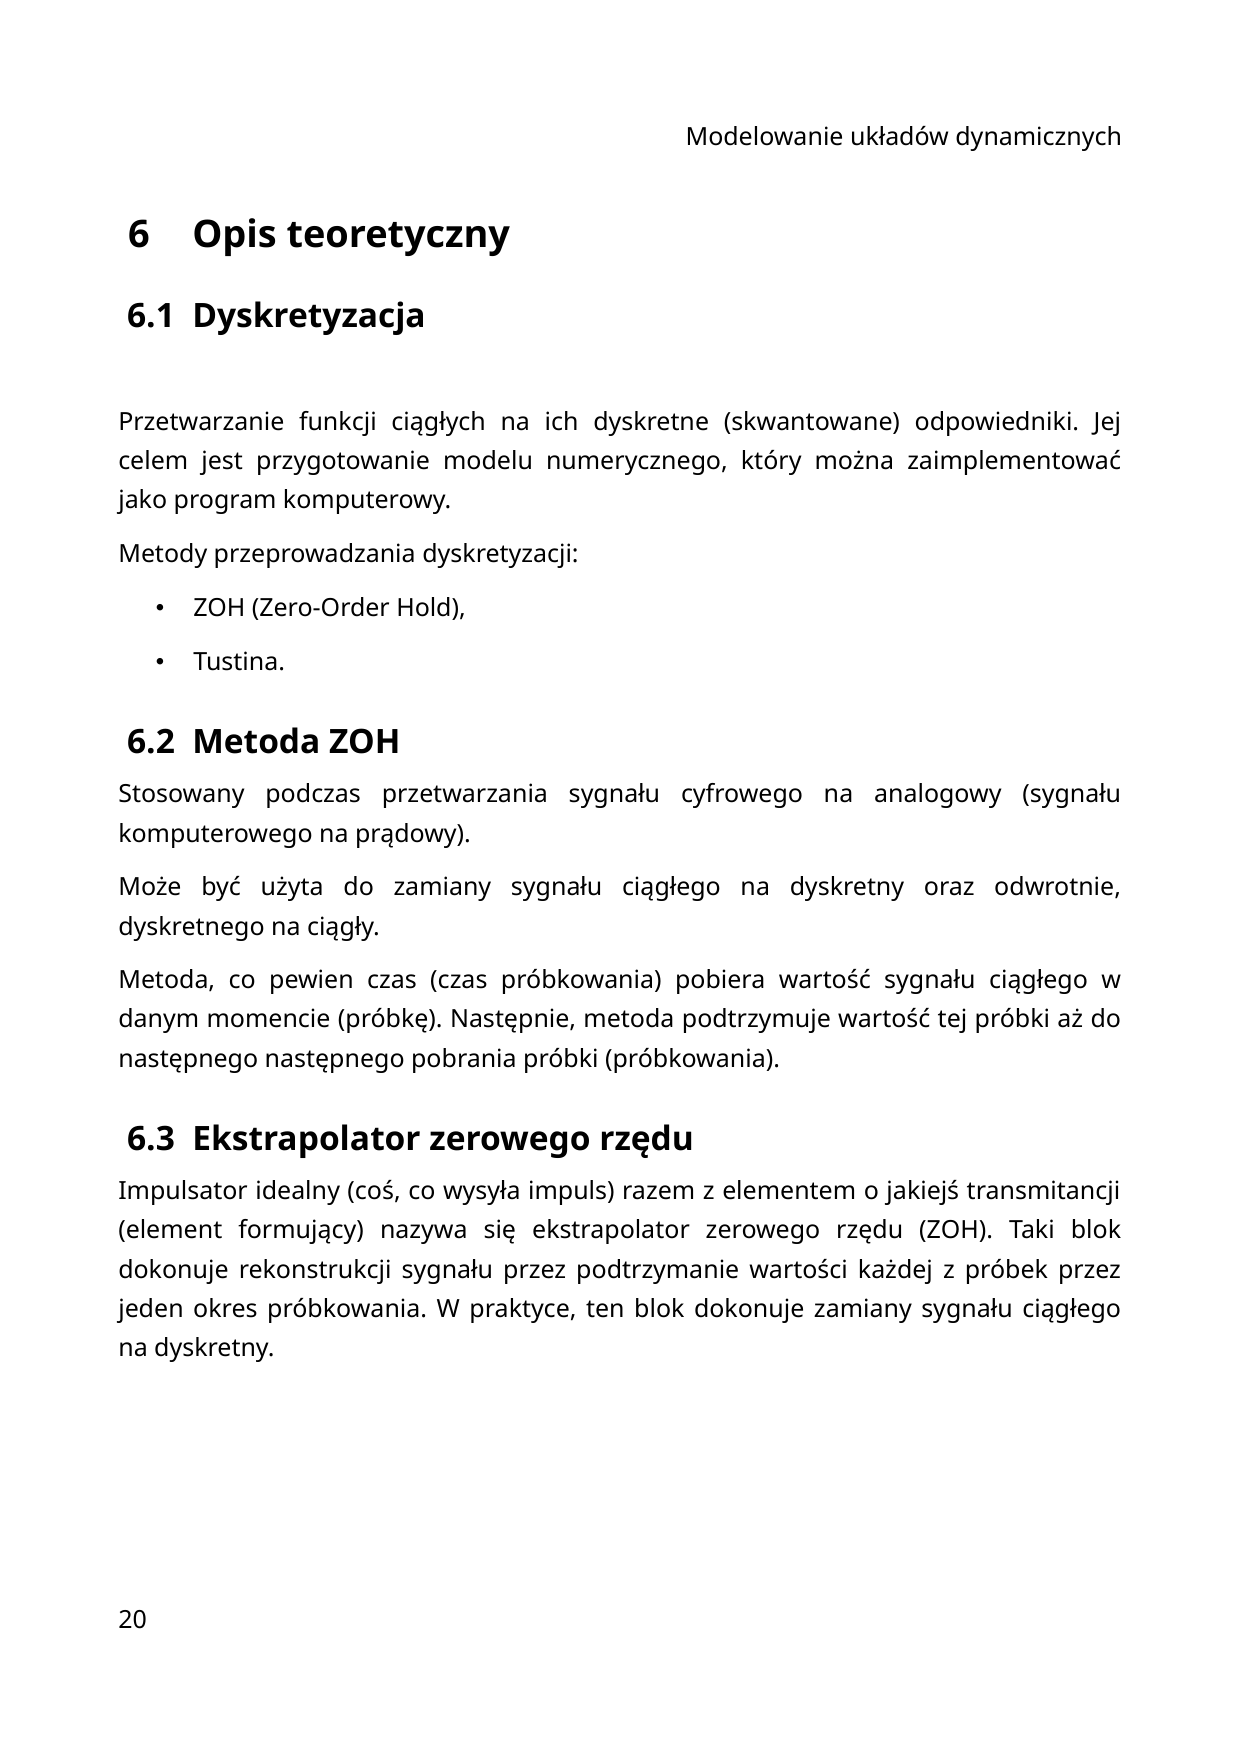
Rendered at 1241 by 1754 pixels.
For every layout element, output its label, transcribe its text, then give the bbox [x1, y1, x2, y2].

text Przetwarzanie funkcji ciągłych na ich dyskretne (skwantowane) odpowiedniki. Jej celem jest przygotowanie modelu numerycznego, który można zaimplementować jako program komputerowy. [118, 404, 1122, 516]
list Tustina. [156, 643, 1122, 677]
subtitle Ekstrapolator zerowego rzędu [118, 1115, 1122, 1161]
list ZOH (Zero-Order Hold), [156, 589, 1122, 623]
subtitle Dyskretyzacja [118, 292, 1122, 337]
text Stosowany podczas przetwarzania sygnału cyfrowego na analogowy (sygnału komputerowego na prądowy). [118, 776, 1122, 849]
subtitle Opis teoretyczny [118, 207, 1122, 258]
subtitle Metoda ZOH [118, 718, 1122, 763]
text Impulsator idealny (coś, co wysyła impuls) razem z elementem o jakiejś transmitancji (element formujący) nazywa się ekstrapolator zerowego rzędu (ZOH). Taki blok dokonuje rekonstrukcji sygnału przez podtrzymanie wartości każdej z próbek przez jeden okres próbkowania. W praktyce, ten blok dokonuje zamiany sygnału ciągłego na dyskretny. [118, 1173, 1122, 1364]
text Metody przeprowadzania dyskretyzacji: [118, 536, 1122, 570]
text Może być użyta do zamiany sygnału ciągłego na dyskretny oraz odwrotnie, dyskretnego na ciągły. [118, 869, 1122, 942]
text Metoda, co pewien czas (czas próbkowania) pobiera wartość sygnału ciągłego w danym momencie (próbkę). Następnie, metoda podtrzymuje wartość tej próbki aż do następnego następnego pobrania próbki (próbkowania). [118, 962, 1122, 1074]
